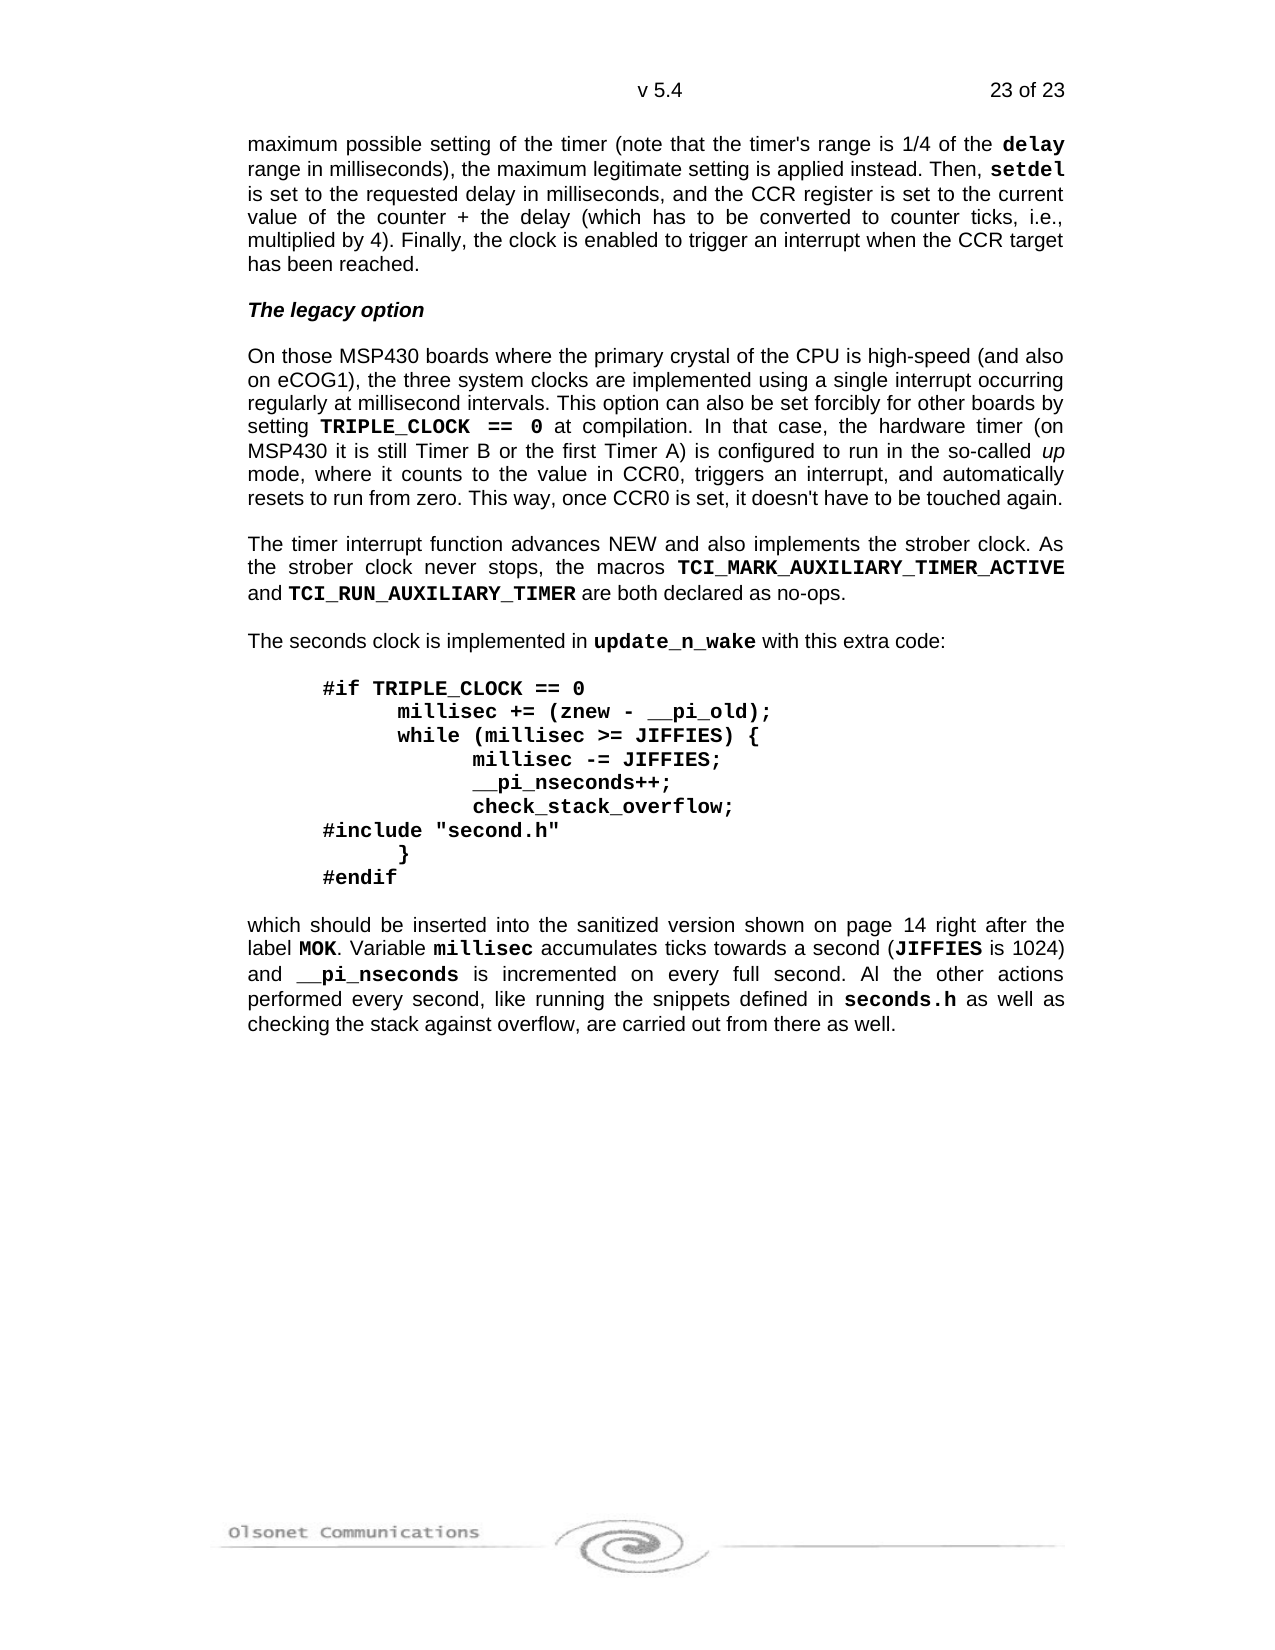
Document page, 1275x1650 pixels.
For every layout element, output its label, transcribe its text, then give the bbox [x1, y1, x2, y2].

text The seconds clock is implemented in update_n_wake with this extra code: [247, 629, 1065, 654]
text __pi_nseconds++; [247, 772, 1065, 796]
text On those MSP430 boards where the primary crystal of the CPU is high-speed (and also on eCOG1), the three system clocks are implemented using a single interrupt occurring regularly at millisecond intervals. This option can also be set forcibly for other boards by setting TRIPLE_CLOCK == 0 at compilation. In that case, the hardware timer (on MSP430 it is still Timer B or the first Timer A) is configured to run in the so-called up mode, where it counts to the value in CCR0, triggers an interrupt, and automatically resets to run from zero. This way, once CCR0 is set, it doesn't have to be touched again. [247, 345, 1065, 509]
text millisec -= JIFFIES; [247, 749, 1065, 772]
text which should be inserted into the sanitized version shown on page 14 right after the label MOK. Variable millisec accumulates ticks towards a second (JIFFIES is 1024) and __pi_nseconds is incremented on every full second. Al the other actions performed every second, like running the snippets defined in seconds.h as well as checking the stack against overflow, are carried out from there as well. [247, 914, 1065, 1036]
text maximum possible setting of the timer (note that the timer's range is 1/4 of the delay range in milliseconds), the maximum legitimate setting is applied instead. Then, setdel is set to the requested delay in milliseconds, and the CCR register is set to the current value of the counter + the delay (which has to be converted to counter ticks, i.e., multiplied by 4). Finally, the clock is enabled to trigger an interrupt when the CCR target has been reached. [247, 132, 1065, 275]
text check_stack_overflow; [247, 796, 1065, 819]
text #endif [247, 867, 1065, 891]
text } [247, 843, 1065, 867]
text The legacy option [247, 298, 1065, 322]
text The timer interrupt function advances NEW and also implements the strober clock. As the strober clock never stops, the macros TCI_MARK_AUXILIARY_TIMER_ACTIVE and TCI_RUN_AUXILIARY_TIMER are both declared as no-ops. [247, 533, 1065, 606]
picture [210, 1504, 1065, 1596]
text #if TRIPLE_CLOCK == 0 [247, 678, 1065, 701]
text #include "second.h" [247, 819, 1065, 843]
text while (millisec >= JIFFIES) { [247, 725, 1065, 749]
text millisec += (znew - __pi_old); [247, 701, 1065, 725]
